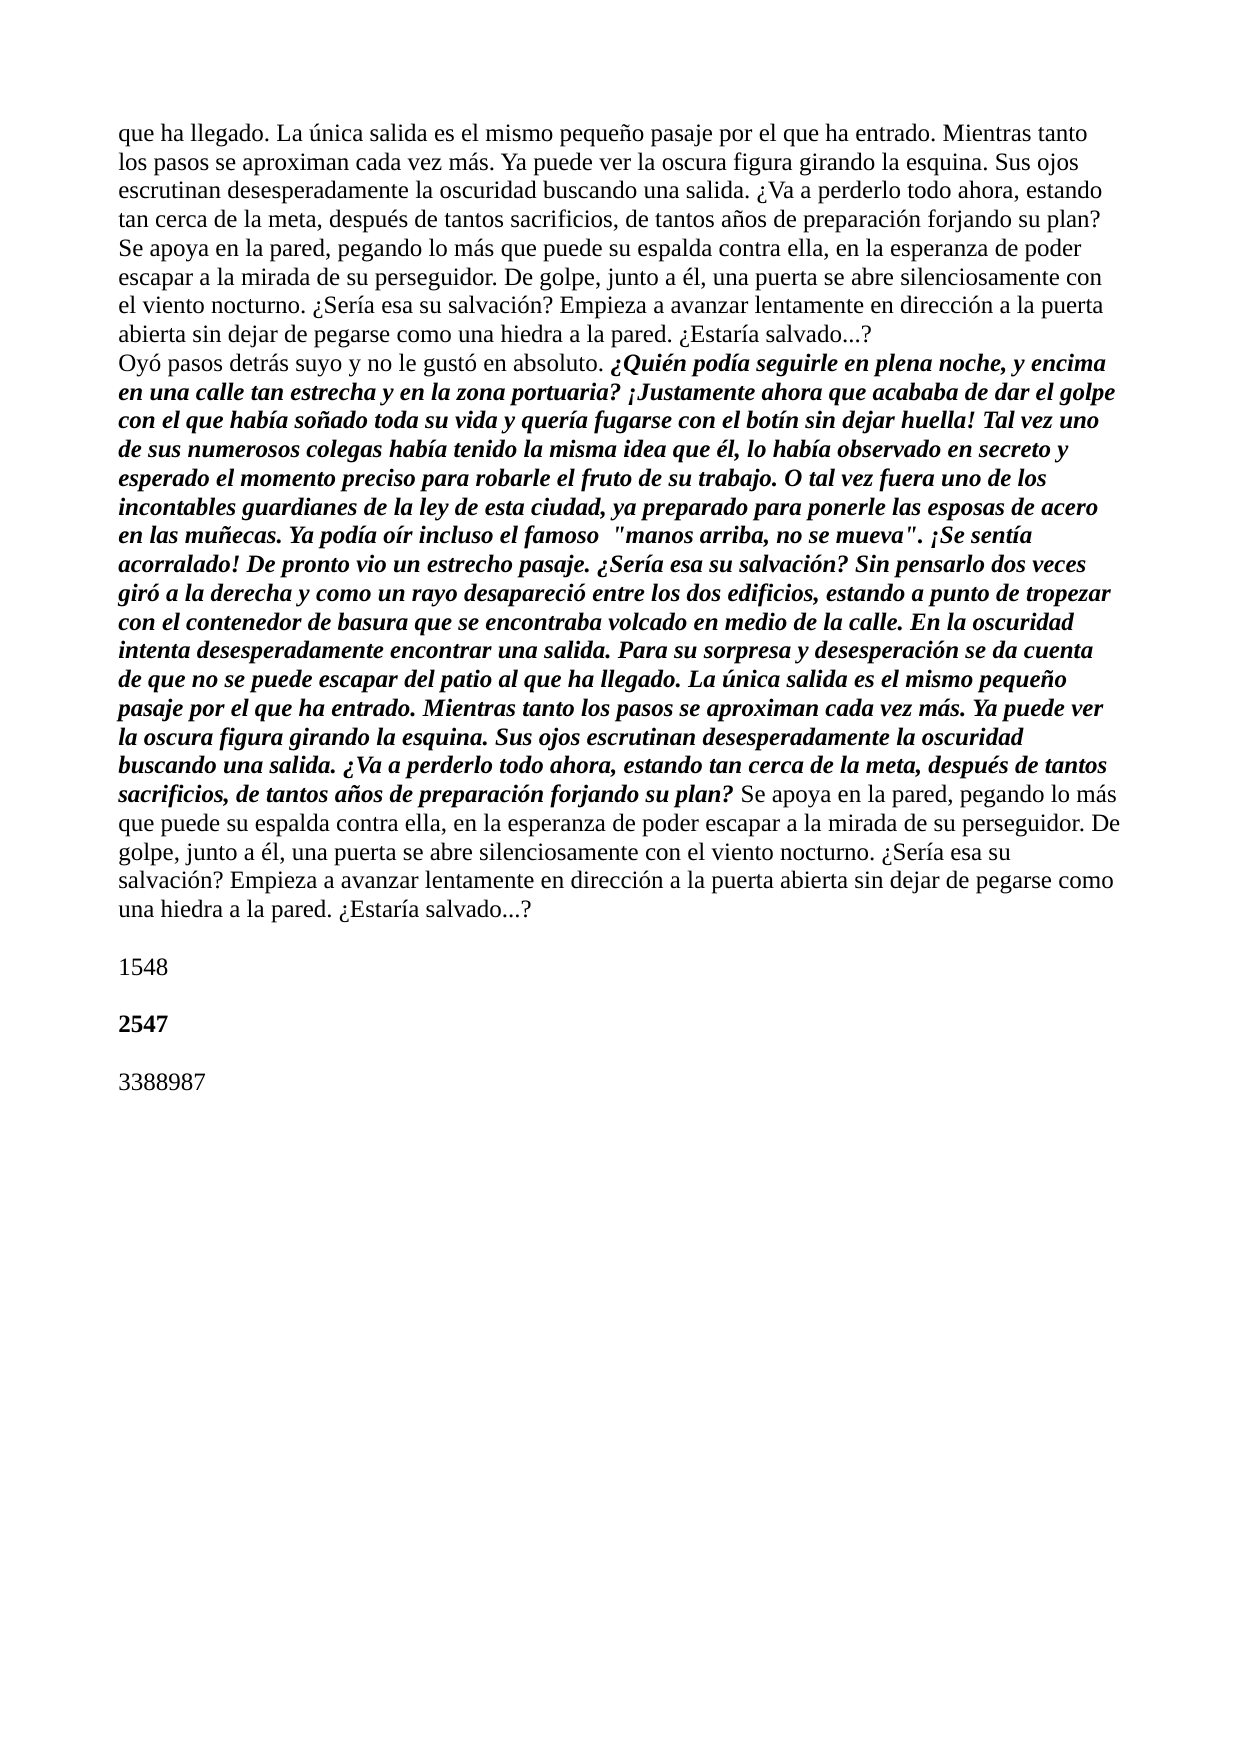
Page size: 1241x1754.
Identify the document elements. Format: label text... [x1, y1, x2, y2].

text 2547 [118, 1009, 1122, 1038]
text Oyó pasos detrás suyo y no le gustó en absoluto. ¿Quién podía seguirle en plena noche, y encima en una calle tan estrecha y en la zona portuaria? ¡Justamente ahora que acababa de dar el golpe con el que había soñado toda su vida y quería fugarse con el botín sin dejar huella! Tal vez uno de sus numerosos colegas había tenido la misma idea que él, lo había observado en secreto y esperado el momento preciso para robarle el fruto de su trabajo. O tal vez fuera uno de los incontables guardianes de la ley de esta ciudad, ya preparado para ponerle las esposas de acero en las muñecas. Ya podía oír incluso el famoso "manos arriba, no se mueva". ¡Se sentía acorralado! De pronto vio un estrecho pasaje. ¿Sería esa su salvación? Sin pensarlo dos veces giró a la derecha y como un rayo desapareció entre los dos edificios, estando a punto de tropezar con el contenedor de basura que se encontraba volcado en medio de la calle. En la oscuridad intenta desesperadamente encontrar una salida. Para su sorpresa y desesperación se da cuenta de que no se puede escapar del patio al que ha llegado. La única salida es el mismo pequeño pasaje por el que ha entrado. Mientras tanto los pasos se aproximan cada vez más. Ya puede ver la oscura figura girando la esquina. Sus ojos escrutinan desesperadamente la oscuridad buscando una salida. ¿Va a perderlo todo ahora, estando tan cerca de la meta, después de tantos sacrificios, de tantos años de preparación forjando su plan? Se apoya en la pared, pegando lo más que puede su espalda contra ella, en la esperanza de poder escapar a la mirada de su perseguidor. De golpe, junto a él, una puerta se abre silenciosamente con el viento nocturno. ¿Sería esa su salvación? Empieza a avanzar lentamente en dirección a la puerta abierta sin dejar de pegarse como una hiedra a la pared. ¿Estaría salvado...? [118, 348, 1122, 923]
text 3388987 [118, 1067, 1122, 1096]
text 1548 [118, 952, 1122, 981]
text que ha llegado. La única salida es el mismo pequeño pasaje por el que ha entrado. Mientras tanto los pasos se aproximan cada vez más. Ya puede ver la oscura figura girando la esquina. Sus ojos escrutinan desesperadamente la oscuridad buscando una salida. ¿Va a perderlo todo ahora, estando tan cerca de la meta, después de tantos sacrificios, de tantos años de preparación forjando su plan? Se apoya en la pared, pegando lo más que puede su espalda contra ella, en la esperanza de poder escapar a la mirada de su perseguidor. De golpe, junto a él, una puerta se abre silenciosamente con el viento nocturno. ¿Sería esa su salvación? Empieza a avanzar lentamente en dirección a la puerta abierta sin dejar de pegarse como una hiedra a la pared. ¿Estaría salvado...? [118, 118, 1122, 348]
